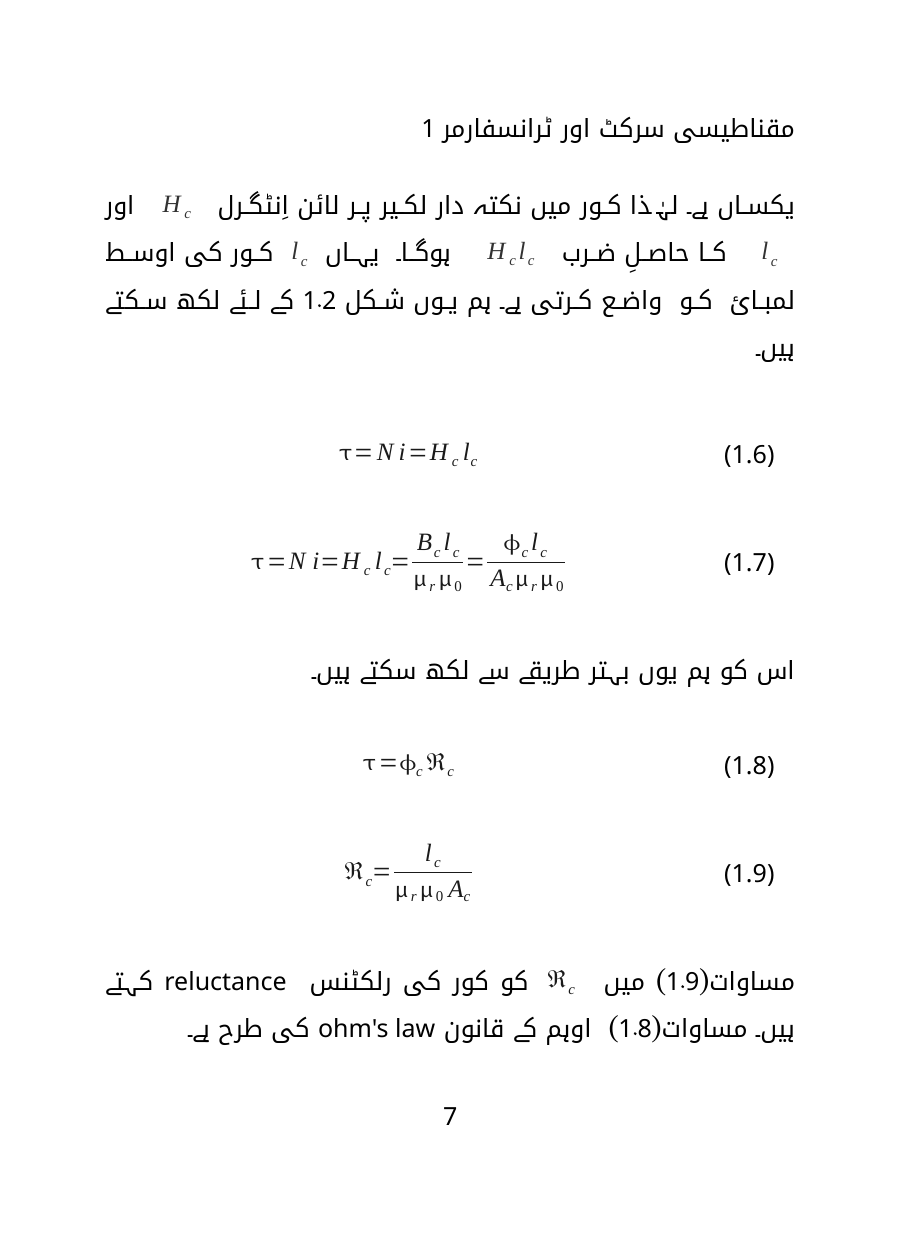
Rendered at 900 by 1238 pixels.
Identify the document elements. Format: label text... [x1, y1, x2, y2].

text دئے گئے شکل میں کور میں کی مقدار ہر جگہ یکساں ہے۔ لہٰذا کور میں نکتہ دار لکیر پر لائن اِنٹگرل اور کا حاصلِ ضرب ہوگا۔ یہاںکور کی اوسط لمبائ کو واضع کرتی ہے۔ ہم یوں شکل 1.2 کے لئے لکھ سکتے ہیں۔ [105, 182, 795, 372]
table_header [105, 431, 718, 489]
table_header (1.7) [718, 523, 795, 613]
table_header (1.6) [718, 431, 795, 489]
table_header (1.9) [718, 834, 795, 924]
text مساوات(1.9) میں کو کور کی رلکٹنس reluctance کہتے ہیں۔ مساوات(1.8) اوہم کے قانون ohm's law کی طرح ہے۔ [105, 958, 795, 1053]
text اس کو ہم یوں بہتر طریقے سے لکھ سکتے ہیں۔ [105, 648, 795, 695]
table_header [105, 742, 718, 799]
table_header [105, 834, 718, 924]
table_header (1.8) [718, 742, 795, 799]
table_header [105, 523, 718, 613]
